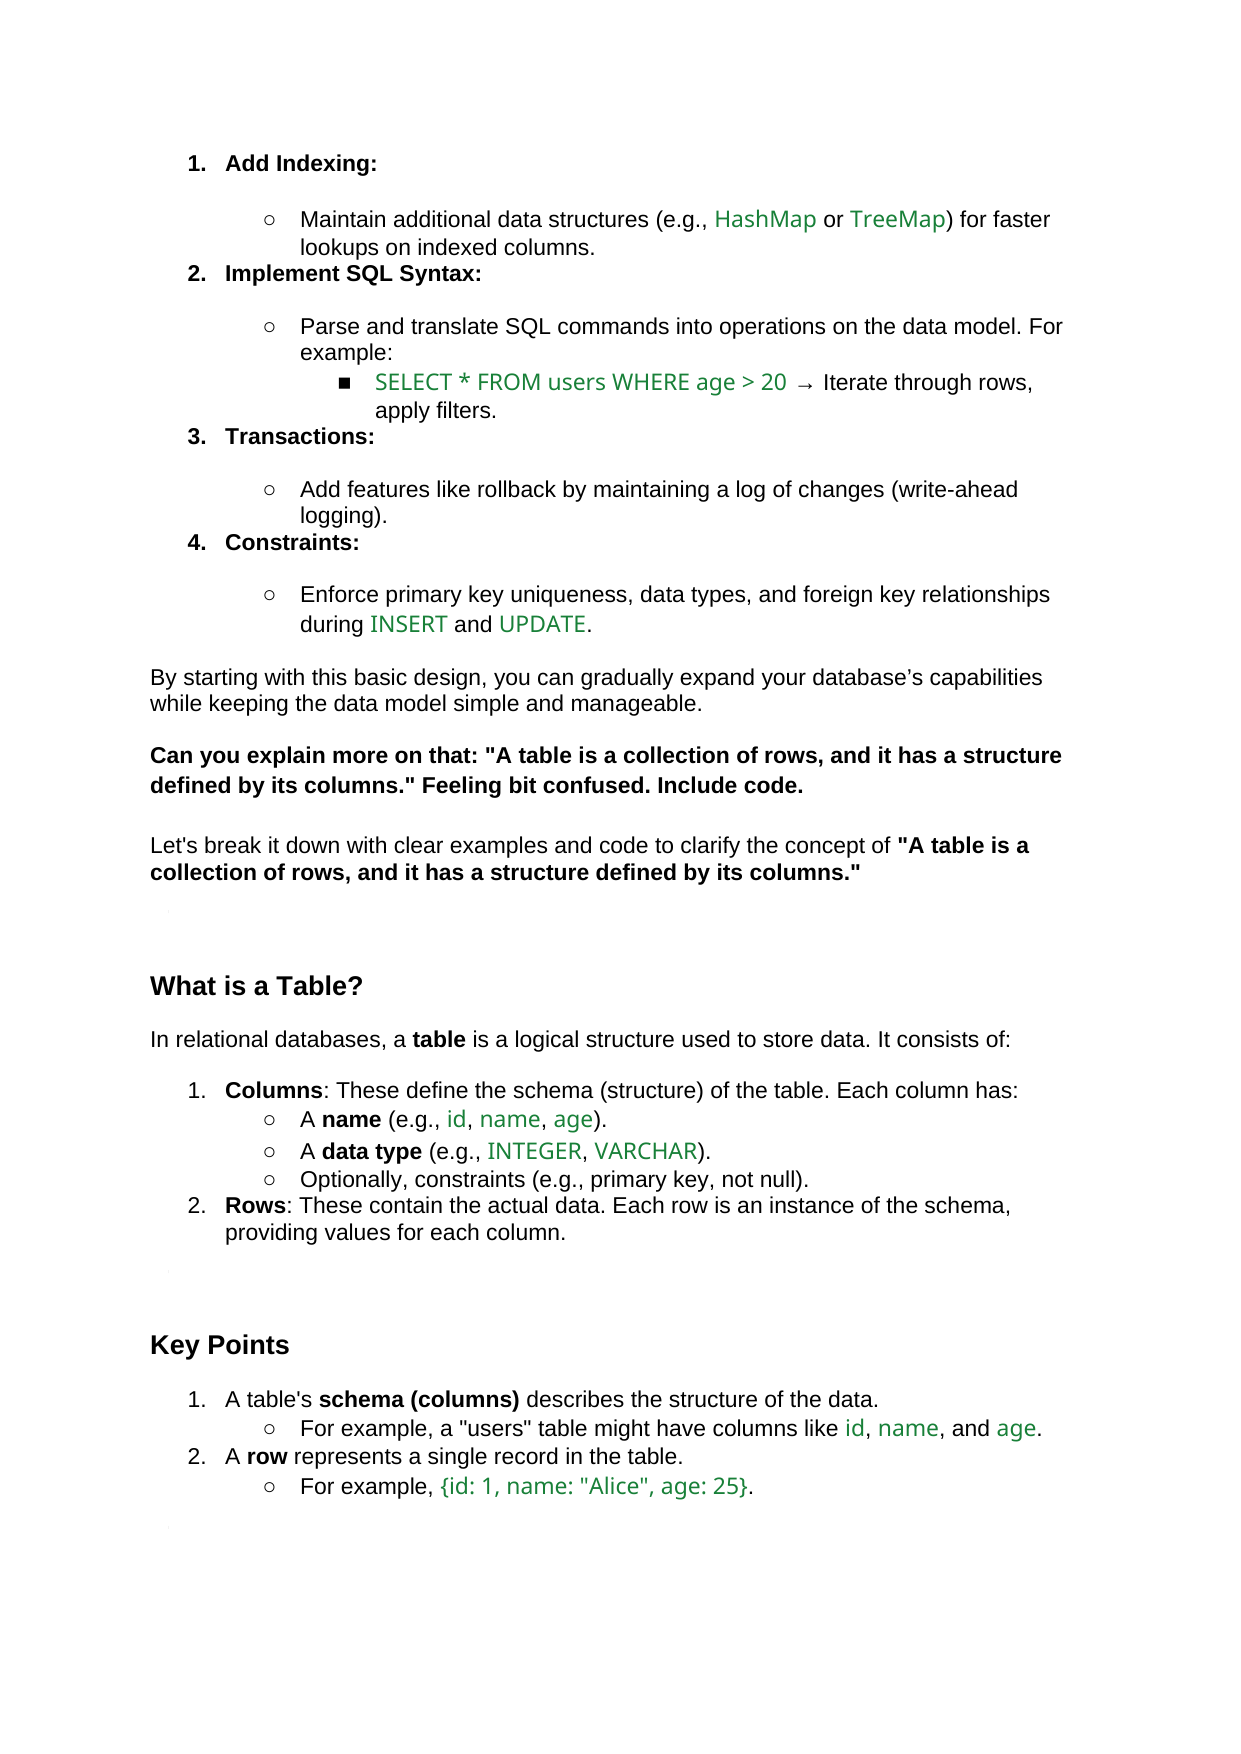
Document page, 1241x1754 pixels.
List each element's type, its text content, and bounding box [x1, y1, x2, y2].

list Rows: These contain the actual data. Each row is an instance of the schema, providing values for each column. [187, 1192, 1090, 1245]
list Constraints: [187, 529, 1090, 581]
list Transactions: [187, 423, 1090, 476]
list Add Indexing: [187, 150, 1090, 203]
list A row represents a single record in the table. [187, 1443, 1090, 1469]
list Maintain additional data structures (e.g., HashMap or TreeMap) for faster lookups on indexed columns. [262, 203, 1090, 260]
list A data type (e.g., INTEGER, VARCHAR). [262, 1135, 1090, 1166]
list SELECT * FROM users WHERE age > 20 → Iterate through rows, apply filters. [337, 366, 1090, 423]
subtitle Key Points [150, 1329, 1090, 1361]
subtitle What is a Table? [150, 969, 1090, 1001]
list Optionally, constraints (e.g., primary key, not null). [262, 1166, 1090, 1192]
list Add features like rollback by maintaining a log of changes (write-ahead logging). [262, 476, 1090, 529]
list Enforce primary key uniqueness, data types, and foreign key relationships during INSERT and UPDATE. [262, 581, 1090, 639]
list A table's schema (columns) describes the structure of the data. [187, 1386, 1090, 1412]
text By starting with this basic design, you can gradually expand your database’s capabilities while keeping the data model simple and manageable. [150, 664, 1090, 717]
list A name (e.g., id, name, age). [262, 1103, 1090, 1135]
list For example, {id: 1, name: "Alice", age: 25}. [262, 1469, 1090, 1501]
text Let's break it down with clear examples and code to clarify the concept of "A table is a collection of rows, and it has a structure defined by its columns." [150, 832, 1090, 885]
text Can you explain more on that: "A table is a collection of rows, and it has a structure defined by its columns." Feeling bit confused. Include code. [150, 742, 1090, 798]
text In relational databases, a table is a logical structure used to store data. It consists of: [150, 1026, 1090, 1052]
list Parse and translate SQL commands into operations on the data model. For example: [262, 313, 1090, 366]
list Implement SQL Syntax: [187, 260, 1090, 313]
list Columns: These define the schema (structure) of the table. Each column has: [187, 1077, 1090, 1103]
list For example, a "users" table might have columns like id, name, and age. [262, 1412, 1090, 1443]
